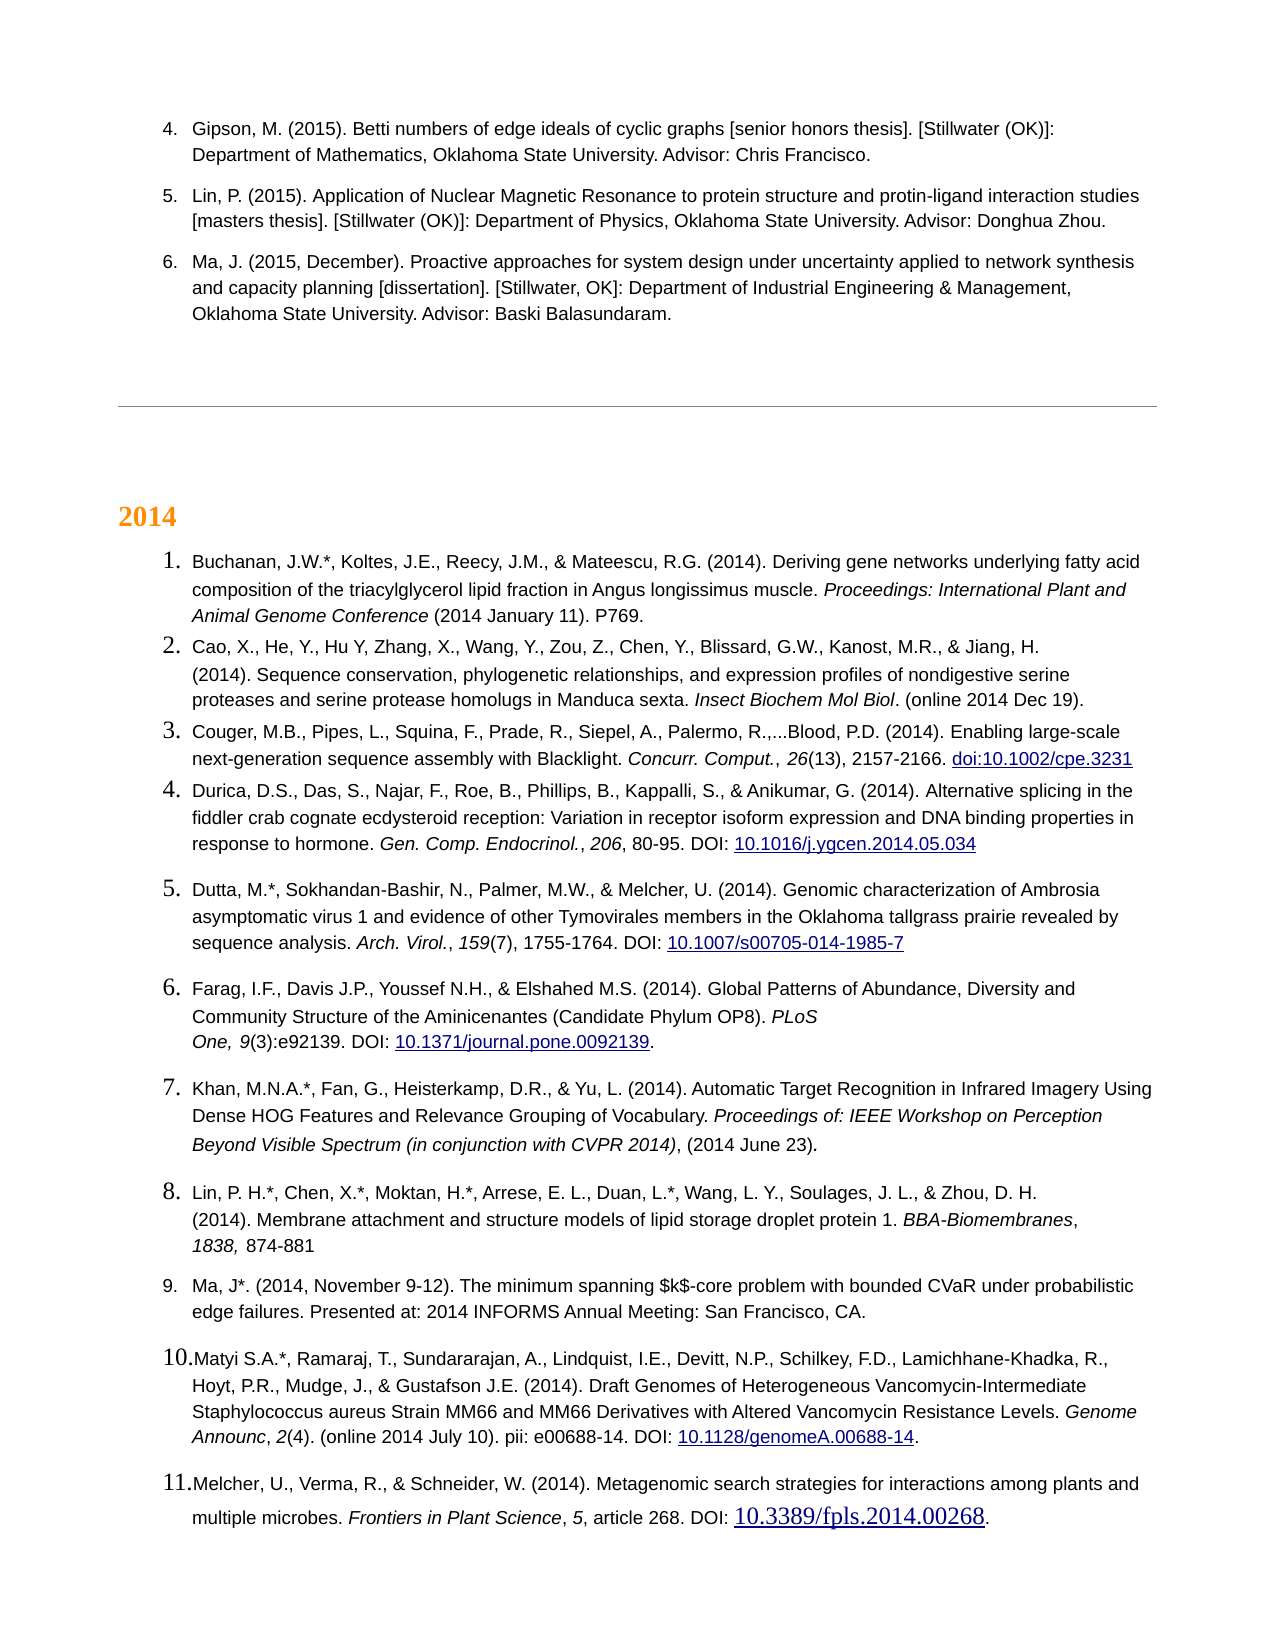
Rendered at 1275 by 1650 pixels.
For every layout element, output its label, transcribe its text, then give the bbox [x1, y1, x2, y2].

list Dutta, M.*, Sokhandan-Bashir, N., Palmer, M.W., & Melcher, U. (2014). Genomic characterization of Ambrosia asymptomatic virus 1 and evidence of other Tymovirales members in the Oklahoma tallgrass prairie revealed by sequence analysis. Arch. Virol., 159(7), 1755-1764. DOI: 10.1007/s00705-014-1985-7 [162, 873, 1157, 953]
list Farag, I.F., Davis J.P., Youssef N.H., & Elshahed M.S. (2014). Global Patterns of Abundance, Diversity and Community Structure of the Aminicenantes (Candidate Phylum OP8). PLoS One, 9(3):e92139. DOI: 10.1371/journal.pone.0092139. [162, 972, 1157, 1053]
list Ma, J*. (2014, November 9-12). The minimum spanning $k$-core problem with bounded CVaR under probabilistic edge failures. Presented at: 2014 INFORMS Annual Meeting: San Francisco, CA. [162, 1275, 1157, 1323]
list Cao, X., He, Y., Hu Y, Zhang, X., Wang, Y., Zou, Z., Chen, Y., Blissard, G.W., Kanost, M.R., & Jiang, H. (2014). Sequence conservation, phylogenetic relationships, and expression profiles of nondigestive serine proteases and serine protease homolugs in Manduca sexta. Insect Biochem Mol Biol. (online 2014 Dec 19). [162, 630, 1157, 711]
list Matyi S.A.*, Ramaraj, T., Sundararajan, A., Lindquist, I.E., Devitt, N.P., Schilkey, F.D., Lamichhane-Khadka, R., Hoyt, P.R., Mudge, J., & Gustafson J.E. (2014). Draft Genomes of Heterogeneous Vancomycin-Intermediate Staphylococcus aureus Strain MM66 and MM66 Derivatives with Altered Vancomycin Resistance Levels. Genome Announc, 2(4). (online 2014 July 10). pii: e00688-14. DOI: 10.1128/genomeA.00688-14. [162, 1342, 1157, 1448]
list Ma, J. (2015, December). Proactive approaches for system design under uncertainty applied to network synthesis and capacity planning [dissertation]. [Stillwater, OK]: Department of Industrial Engineering & Management, Oklahoma State University. Advisor: Baski Balasundaram. [162, 251, 1157, 324]
list Gipson, M. (2015). Betti numbers of edge ideals of cyclic graphs [senior honors thesis]. [Stillwater (OK)]: Department of Mathematics, Oklahoma State University. Advisor: Chris Francisco. [162, 118, 1157, 166]
list Durica, D.S., Das, S., Najar, F., Roe, B., Phillips, B., Kappalli, S., & Anikumar, G. (2014). Alternative splicing in the fiddler crab cognate ecdysteroid reception: Variation in receptor isoform expression and DNA binding properties in response to hormone. Gen. Comp. Endocrinol., 206, 80-95. DOI: 10.1016/j.ygcen.2014.05.034 [162, 774, 1157, 854]
list Khan, M.N.A.*, Fan, G., Heisterkamp, D.R., & Yu, L. (2014). Automatic Target Recognition in Infrared Imagery Using Dense HOG Features and Relevance Grouping of Vocabulary. Proceedings of: IEEE Workshop on Perception Beyond Visible Spectrum (in conjunction with CVPR 2014), (2014 June 23). [162, 1072, 1157, 1156]
subtitle 2014 [118, 499, 1157, 533]
list Melcher, U., Verma, R., & Schneider, W. (2014). Metagenomic search strategies for interactions among plants and multiple microbes. Frontiers in Plant Science, 5, article 268. DOI: 10.3389/fpls.2014.00268. [162, 1467, 1157, 1530]
list Buchanan, J.W.*, Koltes, J.E., Reecy, J.M., & Mateescu, R.G. (2014). Deriving gene networks underlying fatty acid composition of the triacylglycerol lipid fraction in Angus longissimus muscle. Proceedings: International Plant and Animal Genome Conference (2014 January 11). P769. [162, 546, 1157, 626]
list Lin, P. H.*, Chen, X.*, Moktan, H.*, Arrese, E. L., Duan, L.*, Wang, L. Y., Soulages, J. L., & Zhou, D. H. (2014). Membrane attachment and structure models of lipid storage droplet protein 1. BBA-Biomembranes, 1838, 874-881 [162, 1176, 1157, 1256]
list Lin, P. (2015). Application of Nuclear Magnetic Resonance to protein structure and protin-ligand interaction studies [masters thesis]. [Stillwater (OK)]: Department of Physics, Oklahoma State University. Advisor: Donghua Zhou. [162, 184, 1157, 232]
list Couger, M.B., Pipes, L., Squina, F., Prade, R., Siepel, A., Palermo, R.,...Blood, P.D. (2014). Enabling large-scale next-generation sequence assembly with Blacklight. Concurr. Comput., 26(13), 2157-2166. doi:10.1002/cpe.3231 [162, 715, 1157, 769]
